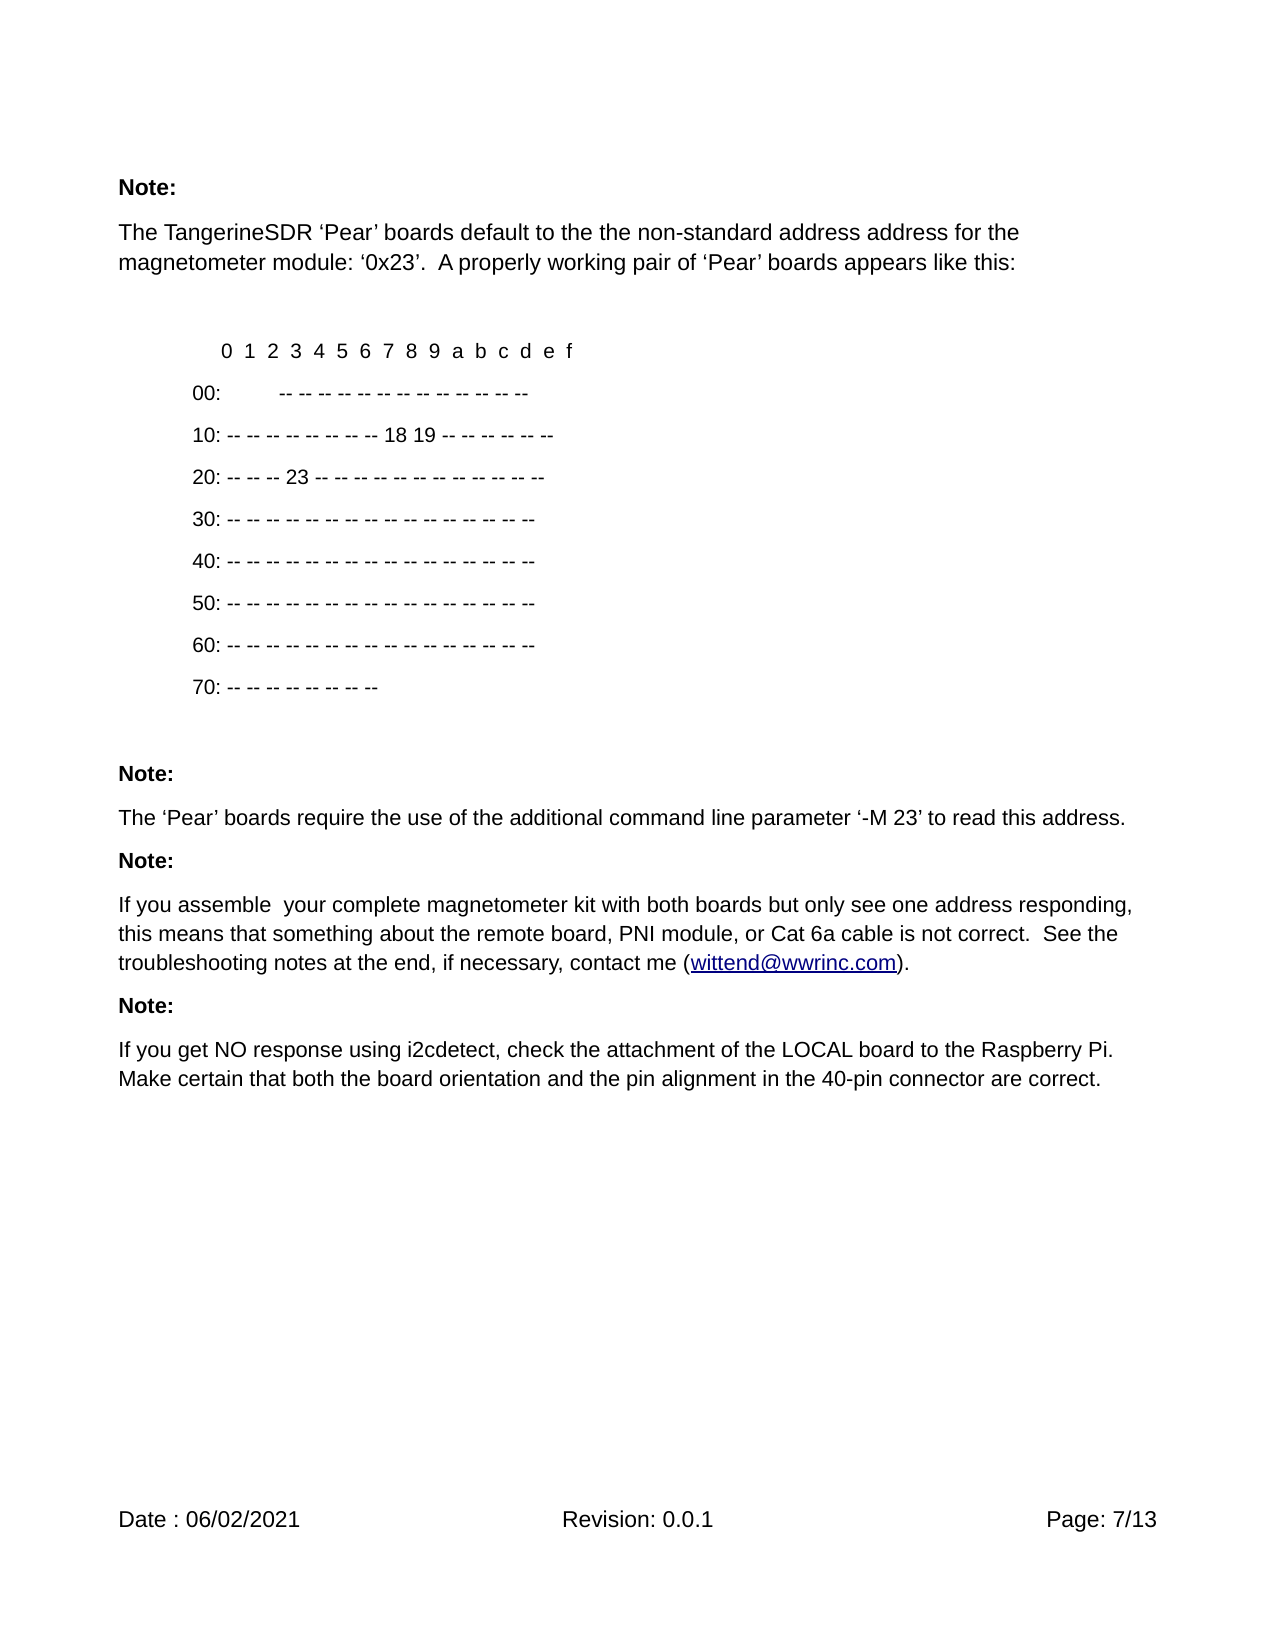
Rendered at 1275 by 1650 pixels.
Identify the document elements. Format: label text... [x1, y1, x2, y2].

text The ‘Pear’ boards require the use of the additional command line parameter ‘-M 23’ to read this address. [118, 804, 1157, 829]
text 50: -- -- -- -- -- -- -- -- -- -- -- -- -- -- -- -- [192, 591, 1157, 615]
text Note: [118, 761, 1157, 786]
text 60: -- -- -- -- -- -- -- -- -- -- -- -- -- -- -- -- [192, 633, 1157, 657]
text 00: -- -- -- -- -- -- -- -- -- -- -- -- -- [192, 381, 1157, 404]
text The TangerineSDR ‘Pear’ boards default to the the non-standard address address for the magnetometer module: ‘0x23’. A properly working pair of ‘Pear’ boards appears like this: [118, 219, 1157, 275]
text 70: -- -- -- -- -- -- -- -- [192, 675, 1157, 699]
text Note: [118, 174, 1157, 200]
text Note: [118, 993, 1157, 1018]
text If you assemble your complete magnetometer kit with both boards but only see one address responding, this means that something about the remote board, PNI module, or Cat 6a cable is not correct. See the troubleshooting notes at the end, if necessary, contact me (wittend@wwrinc.com). [118, 891, 1157, 974]
text 0 1 2 3 4 5 6 7 8 9 a b c d e f [192, 338, 1157, 362]
text 40: -- -- -- -- -- -- -- -- -- -- -- -- -- -- -- -- [192, 549, 1157, 573]
text 10: -- -- -- -- -- -- -- -- 18 19 -- -- -- -- -- -- [192, 423, 1157, 447]
text 20: -- -- -- 23 -- -- -- -- -- -- -- -- -- -- -- -- [192, 465, 1157, 489]
text 30: -- -- -- -- -- -- -- -- -- -- -- -- -- -- -- -- [192, 507, 1157, 531]
text If you get NO response using i2cdetect, check the attachment of the LOCAL board to the Raspberry Pi. Make certain that both the board orientation and the pin alignment in the 40-pin connector are correct. [118, 1036, 1157, 1091]
text Note: [118, 848, 1157, 873]
